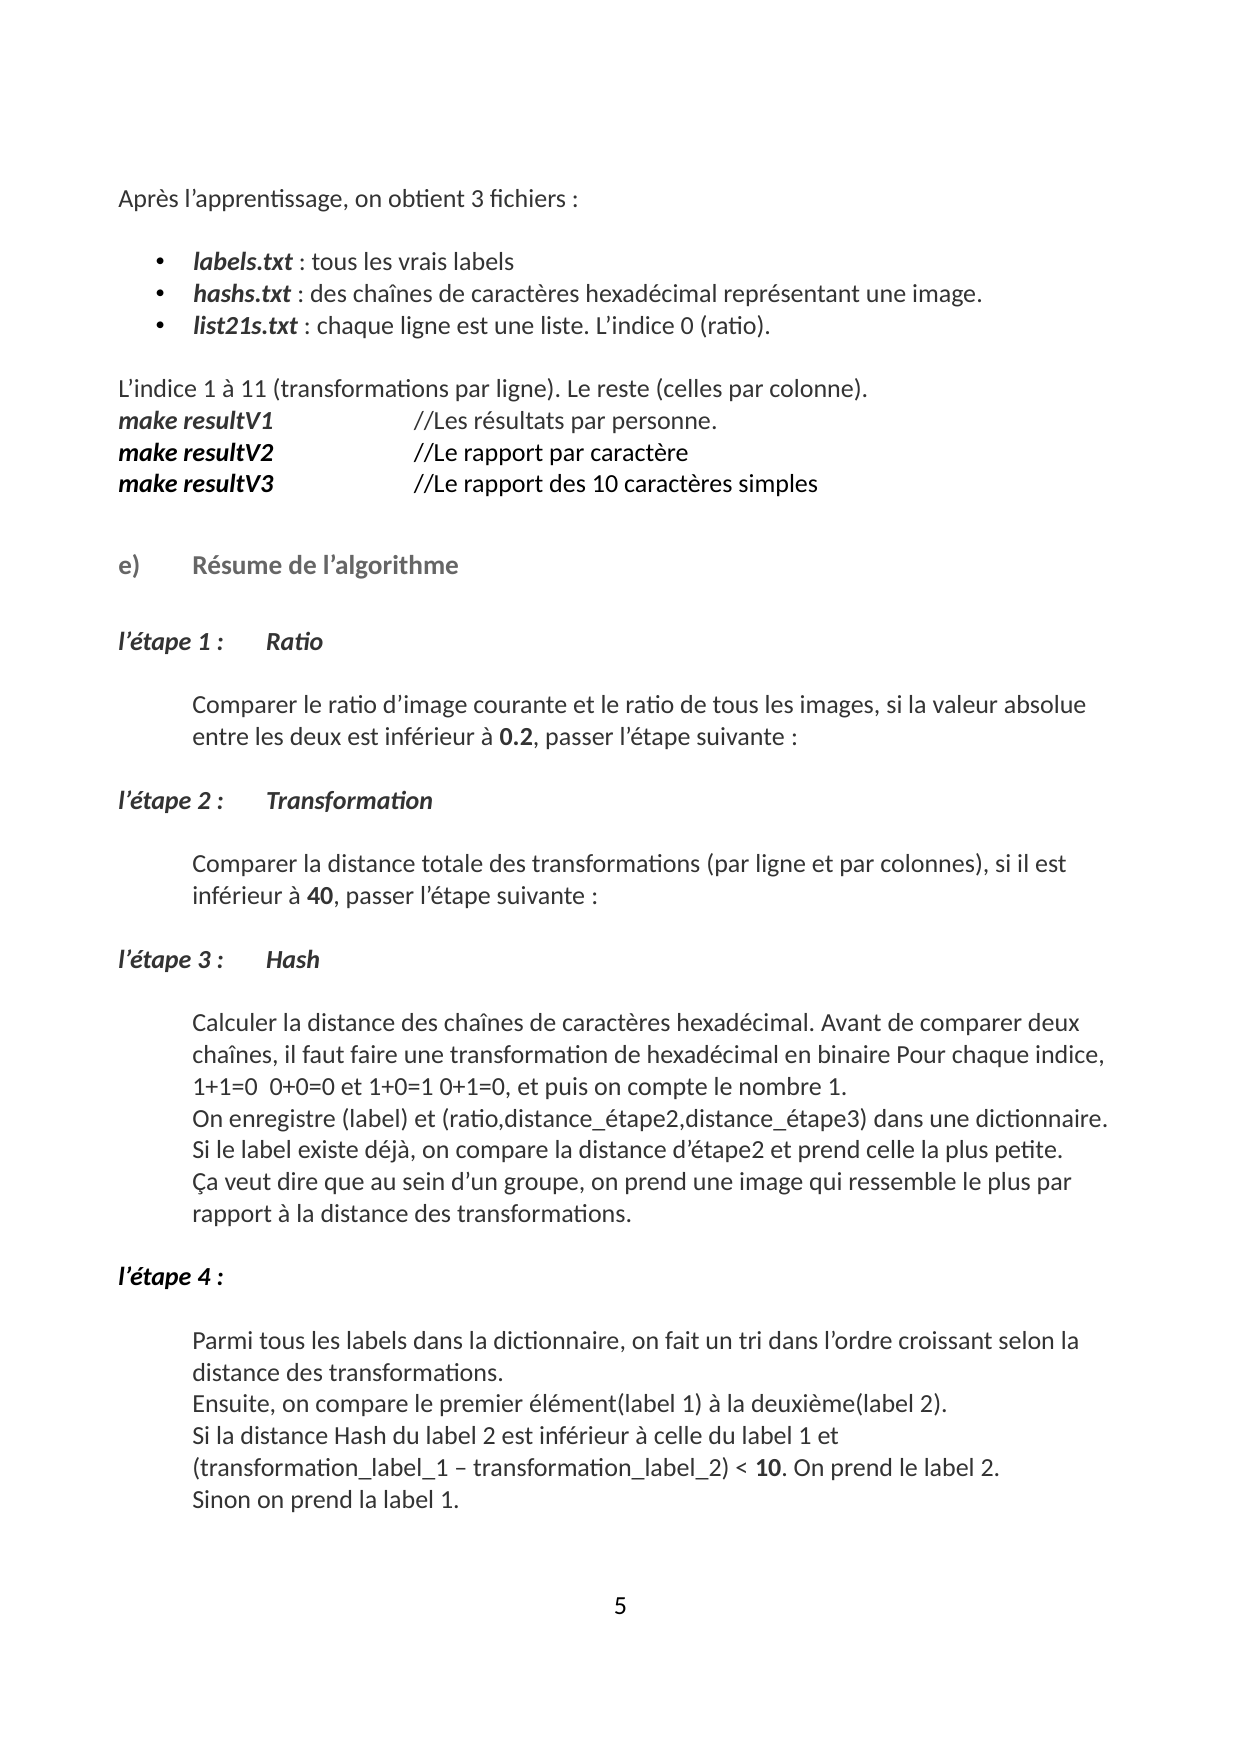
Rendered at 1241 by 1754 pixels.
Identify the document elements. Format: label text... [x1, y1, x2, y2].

text Ensuite, on compare le premier élément(label 1) à la deuxième(label 2). [192, 1388, 1122, 1419]
text Comparer le ratio d’image courante et le ratio de tous les images, si la valeur absolue entre les deux est inférieur à 0.2, passer l’étape suivante : [118, 689, 1122, 752]
text Sinon on prend la label 1. [192, 1483, 1122, 1515]
text l’étape 2 : Transformation [118, 784, 1122, 816]
text l’étape 3 : Hash [118, 943, 1122, 974]
text make resultV3 //Le rapport des 10 caractères simples [118, 468, 1122, 499]
text (transformation_label_1 – transformation_label_2) < 10. On prend le label 2. [192, 1451, 1122, 1483]
text Calculer la distance des chaînes de caractères hexadécimal. Avant de comparer deux chaînes, il faut faire une transformation de hexadécimal en binaire Pour chaque indice, 1+1=0 0+0=0 et 1+0=1 0+1=0, et puis on compte le nombre 1. [118, 1006, 1122, 1102]
text Si le label existe déjà, on compare la distance d’étape2 et prend celle la plus petite. [118, 1133, 1122, 1165]
text l’étape 4 : [118, 1261, 1122, 1292]
list hashs.txt : des chaînes de caractères hexadécimal représentant une image. [156, 277, 1122, 309]
text Ça veut dire que au sein d’un groupe, on prend une image qui ressemble le plus par rapport à la distance des transformations. [118, 1165, 1122, 1229]
text Comparer la distance totale des transformations (par ligne et par colonnes), si il est inférieur à 40, passer l’étape suivante : [118, 847, 1122, 911]
text Après l’apprentissage, on obtient 3 fichiers : [118, 182, 1122, 213]
list labels.txt : tous les vrais labels [156, 245, 1122, 277]
list list21s.txt : chaque ligne est une liste. L’indice 0 (ratio). [156, 309, 1122, 341]
text Parmi tous les labels dans la dictionnaire, on fait un tri dans l’ordre croissant selon la distance des transformations. [192, 1324, 1122, 1388]
text On enregistre (label) et (ratio,distance_étape2,distance_étape3) dans une dictionnaire. [118, 1102, 1122, 1133]
text make resultV2 //Le rapport par caractère [118, 436, 1122, 468]
text L’indice 1 à 11 (transformations par ligne). Le reste (celles par colonne). [118, 372, 1122, 404]
text make resultV1 //Les résultats par personne. [118, 404, 1122, 436]
subtitle Résume de l’algorithme [118, 547, 1122, 581]
text l’étape 1 : Ratio [118, 625, 1122, 657]
text Si la distance Hash du label 2 est inférieur à celle du label 1 et [192, 1419, 1122, 1451]
